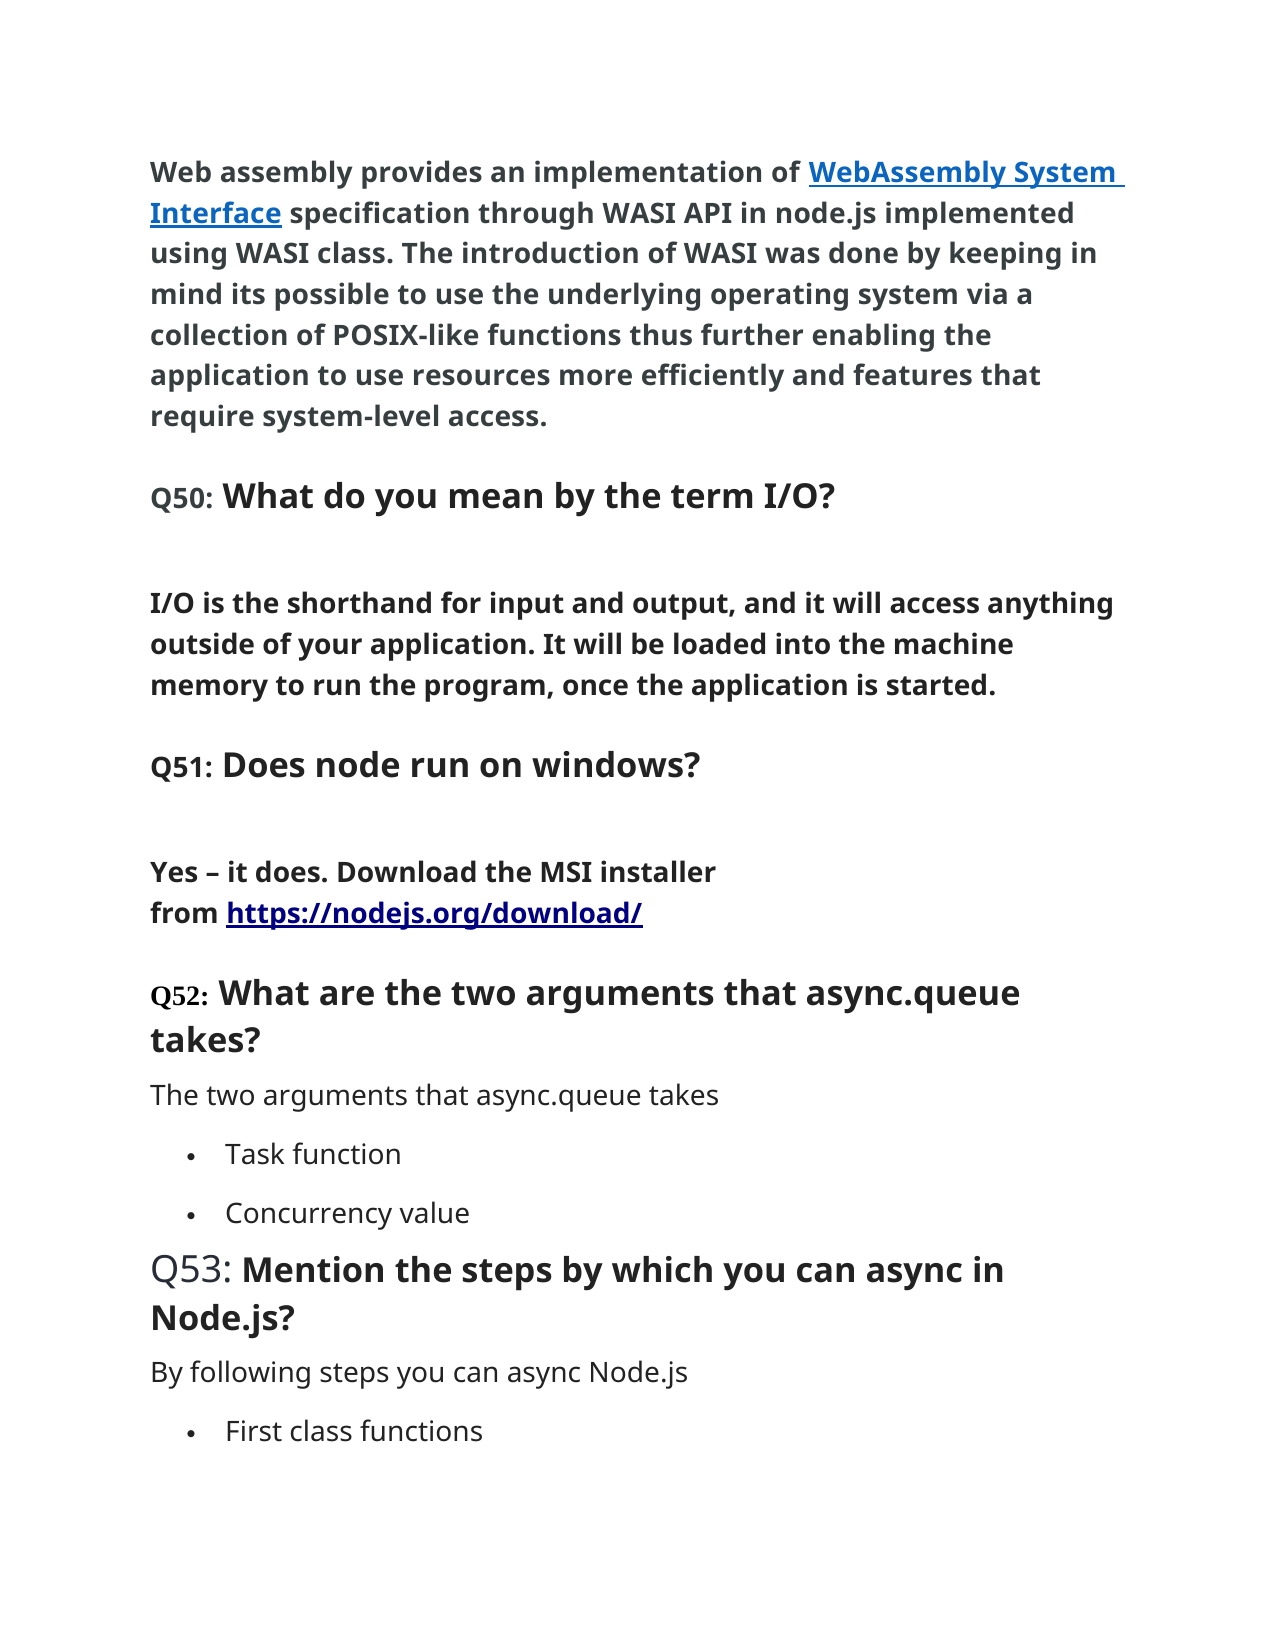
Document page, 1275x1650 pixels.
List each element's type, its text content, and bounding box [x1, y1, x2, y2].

subtitle Q52: What are the two arguments that async.queue takes? [150, 969, 1125, 1062]
subtitle Q51: Does node run on windows? [150, 741, 1125, 787]
subtitle Web assembly provides an implementation of WebAssembly System Interface specification through WASI API in node.js implemented using WASI class. The introduction of WASI was done by keeping in mind its possible to use the underlying operating system via a collection of POSIX-like functions thus further enabling the application to use resources more efficiently and features that require system-level access. [150, 150, 1125, 434]
subtitle Q50: What do you mean by the term I/O? [150, 472, 1125, 519]
text By following steps you can async Node.js [150, 1352, 1125, 1391]
subtitle I/O is the shorthand for input and output, and it will access anything outside of your application. It will be loaded into the machine memory to run the program, once the application is started. [150, 581, 1125, 703]
subtitle Yes – it does. Download the MSI installer from https://nodejs.org/download/ [150, 850, 1125, 931]
list Concurrency value [187, 1193, 1125, 1232]
list First class functions [187, 1412, 1125, 1450]
text The two arguments that async.queue takes [150, 1075, 1125, 1113]
subtitle Q53: Mention the steps by which you can async in Node.js? [150, 1242, 1125, 1340]
list Task function [187, 1134, 1125, 1172]
